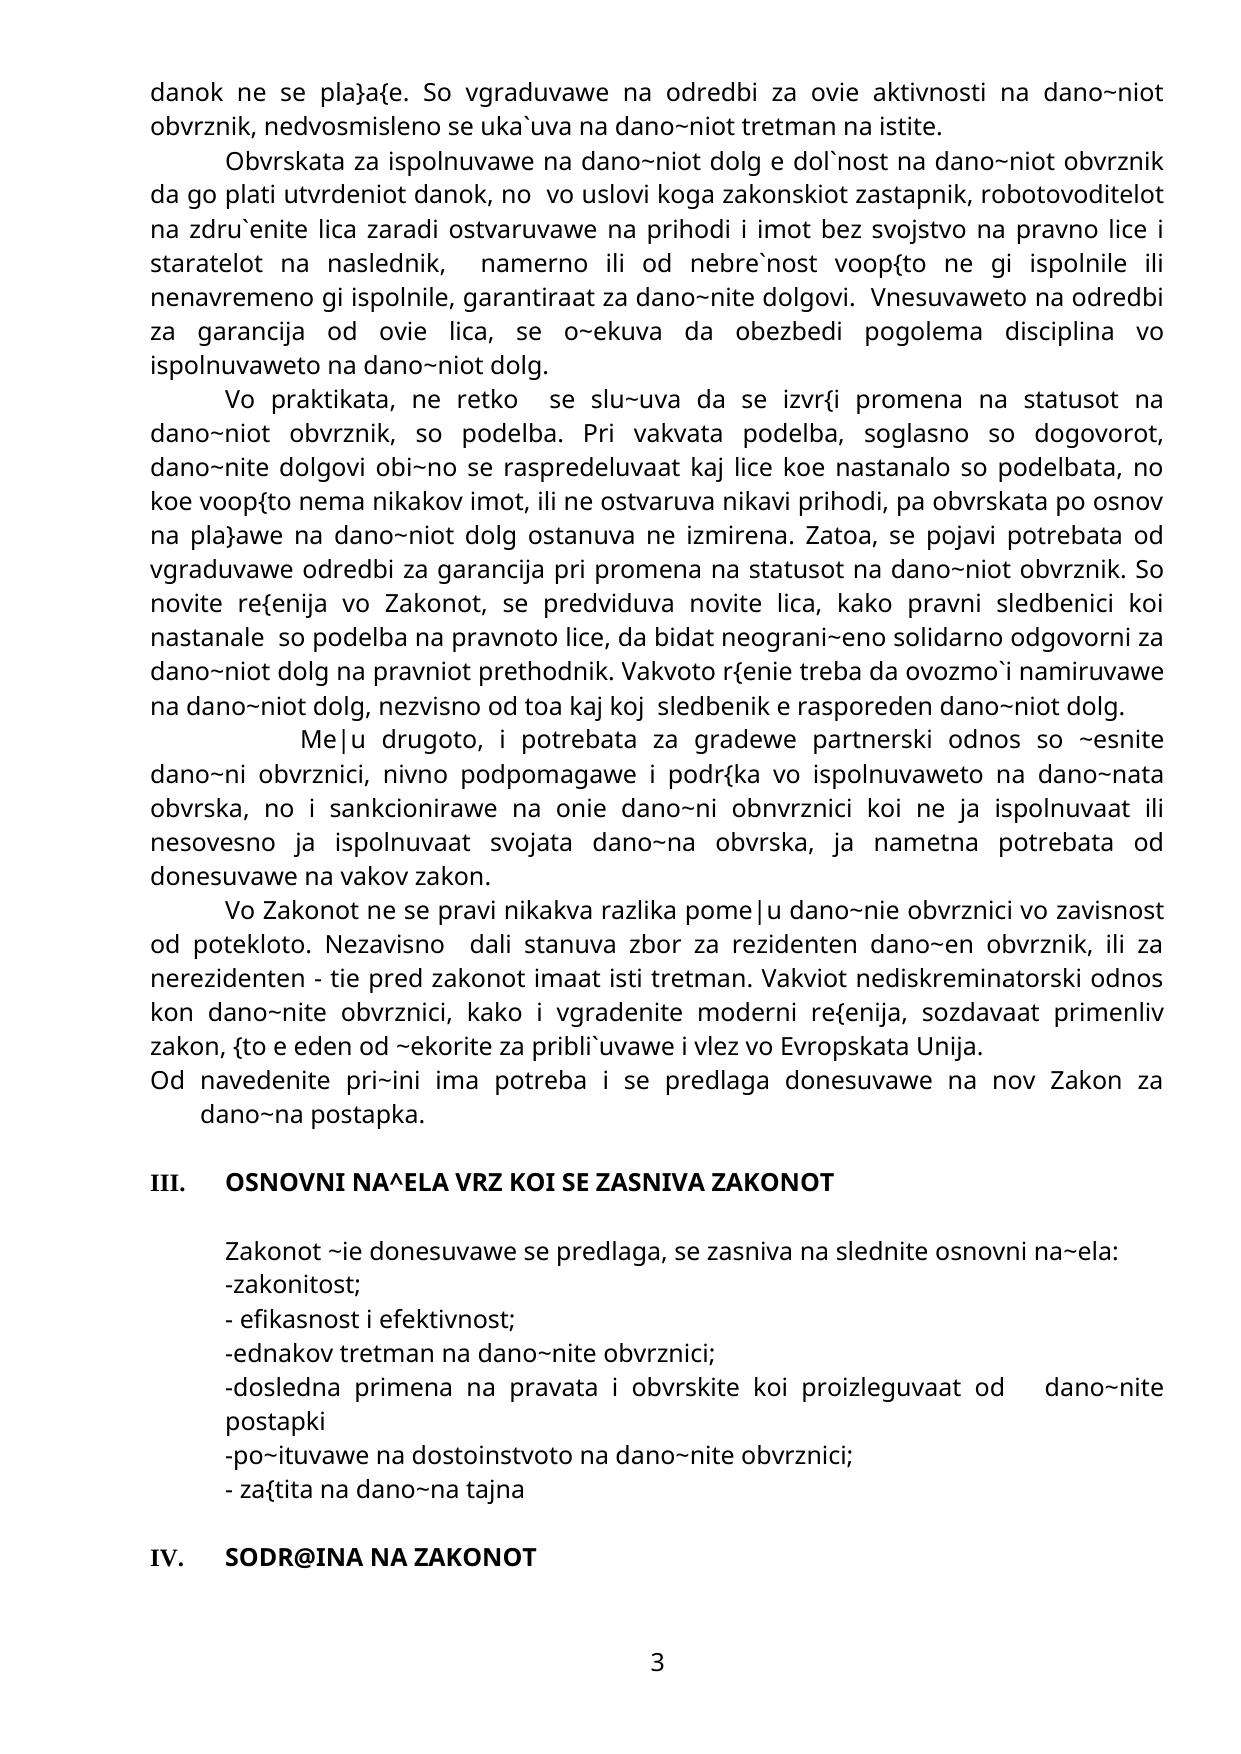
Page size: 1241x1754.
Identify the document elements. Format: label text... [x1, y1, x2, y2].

text Obvrskata za ispolnuvawe na dano~niot dolg e dol`nost na dano~niot obvrznik da go plati utvrdeniot danok, no vo uslovi koga zakonskiot zastapnik, robotovoditelot na zdru`enite lica zaradi ostvaruvawe na prihodi i imot bez svojstvo na pravno lice i staratelot na naslednik, namerno ili od nebre`nost voop{to ne gi ispolnile ili nenavremeno gi ispolnile, garantiraat za dano~nite dolgovi. Vnesuvaweto na odredbi za garancija od ovie lica, se o~ekuva da obezbedi pogolema disciplina vo ispolnuvaweto na dano~niot dolg. [150, 143, 1165, 382]
text Od navedenite pri~ini ima potreba i se predlaga donesuvawe na nov Zakon za dano~na postapka. [150, 1063, 1165, 1131]
text Me|u drugoto, i potrebata za gradewe partnerski odnos so ~esnite dano~ni obvrznici, nivno podpomagawe i podr{ka vo ispolnuvaweto na dano~nata obvrska, no i sankcionirawe na onie dano~ni obnvrznici koi ne ja ispolnuvaat ili nesovesno ja ispolnuvaat svojata dano~na obvrska, ja nametna potrebata od donesuvawe na vakov zakon. [150, 722, 1165, 892]
text Vo Zakonot ne se pravi nikakva razlika pome|u dano~nie obvrznici vo zavisnost od potekloto. Nezavisno dali stanuva zbor za rezidenten dano~en obvrznik, ili za nerezidenten - tie pred zakonot imaat isti tretman. Vakviot nediskreminatorski odnos kon dano~nite obvrznici, kako i vgradenite moderni re{enija, sozdavaat primenliv zakon, {to e eden od ~ekorite za pribli`uvawe i vlez vo Evropskata Unija. [150, 892, 1165, 1063]
text -dosledna primena na pravata i obvrskite koi proizleguvaat od dano~nite postapki [225, 1369, 1165, 1437]
text danok ne se pla}a{e. So vgraduvawe na odredbi za ovie aktivnosti na dano~niot obvrznik, nedvosmisleno se uka`uva na dano~niot tretman na istite. [150, 75, 1165, 143]
text Vo praktikata, ne retko se slu~uva da se izvr{i promena na statusot na dano~niot obvrznik, so podelba. Pri vakvata podelba, soglasno so dogovorot, dano~nite dolgovi obi~no se raspredeluvaat kaj lice koe nastanalo so podelbata, no koe voop{to nema nikakov imot, ili ne ostvaruva nikavi prihodi, pa obvrskata po osnov na pla}awe na dano~niot dolg ostanuva ne izmirena. Zatoa, se pojavi potrebata od vgraduvawe odredbi za garancija pri promena na statusot na dano~niot obvrznik. So novite re{enija vo Zakonot, se predviduva novite lica, kako pravni sledbenici koi nastanale so podelba na pravnoto lice, da bidat neograni~eno solidarno odgovorni za dano~niot dolg na pravniot prethodnik. Vakvoto r{enie treba da ovozmo`i namiruvawe na dano~niot dolg, nezvisno od toa kaj koj sledbenik e rasporeden dano~niot dolg. [150, 382, 1165, 722]
text - efikasnost i efektivnost; [150, 1301, 1165, 1335]
text -zakonitost; [150, 1267, 1165, 1301]
list OSNOVNI NA^ELA VRZ KOI SE ZASNIVA ZAKONOT [150, 1165, 1165, 1199]
text - za{tita na dano~na tajna [150, 1472, 1165, 1506]
list SODR@INA NA ZAKONOT [150, 1540, 1165, 1574]
text -po~ituvawe na dostoinstvoto na dano~nite obvrznici; [150, 1437, 1165, 1472]
text Zakonot ~ie donesuvawe se predlaga, se zasniva na slednite osnovni na~ela: [150, 1233, 1165, 1267]
text -ednakov tretman na dano~nite obvrznici; [225, 1335, 1165, 1369]
